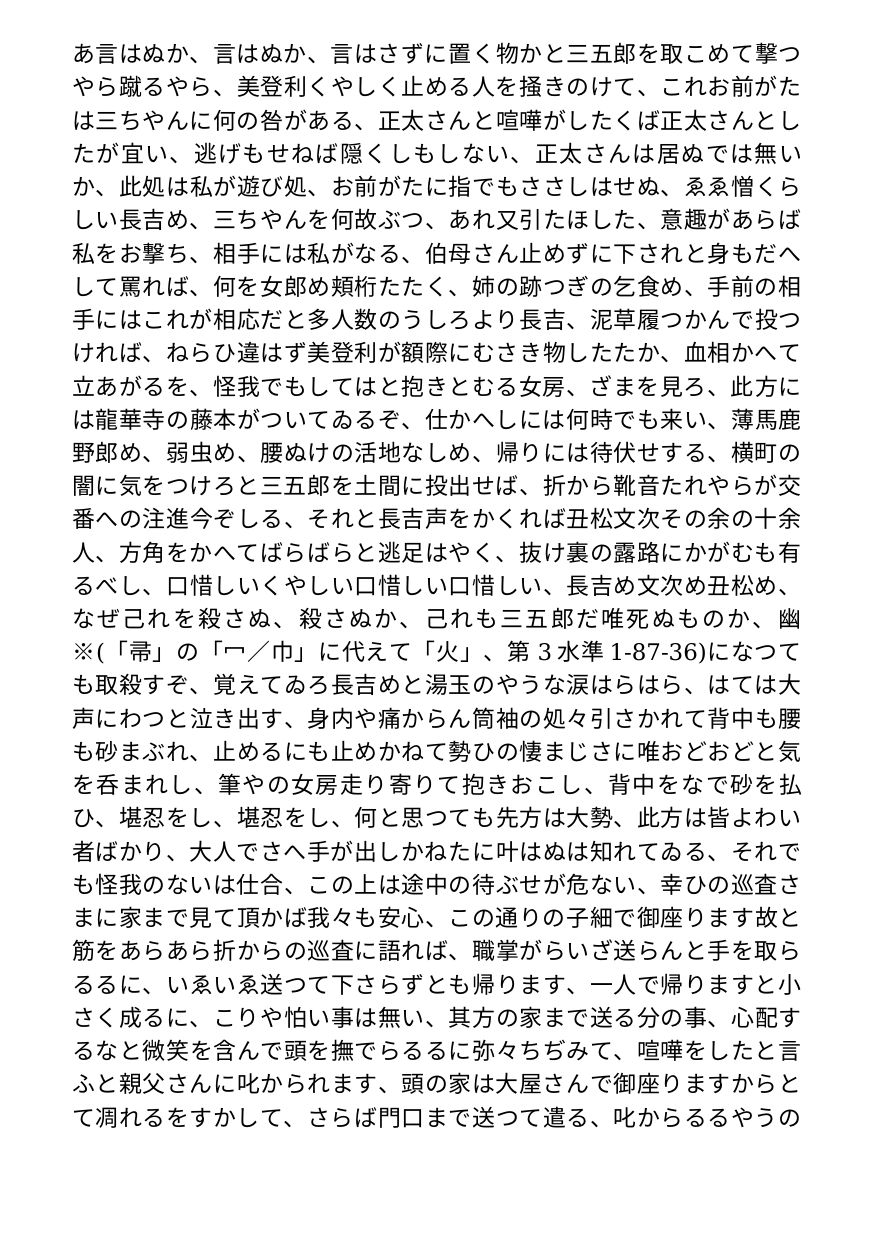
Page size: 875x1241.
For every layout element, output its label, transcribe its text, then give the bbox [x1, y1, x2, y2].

text あ言はぬか、言はぬか、言はさずに置く物かと三五郎を取こめて撃つやら蹴るやら、美登利くやしく止める人を掻きのけて、これお前がたは三ちやんに何の咎がある、正太さんと喧嘩がしたくば正太さんとしたが宜い、逃げもせねば隠くしもしない、正太さんは居ぬでは無いか、此処は私が遊び処、お前がたに指でもささしはせぬ、ゑゑ憎くらしい長吉め、三ちやんを何故ぶつ、あれ又引たほした、意趣があらば私をお撃ち、相手には私がなる、伯母さん止めずに下されと身もだへして罵れば、何を女郎め頬桁たたく、姉の跡つぎの乞食め、手前の相手にはこれが相応だと多人数のうしろより長吉、泥草履つかんで投つければ、ねらひ違はず美登利が額際にむさき物したたか、血相かへて立あがるを、怪我でもしてはと抱きとむる女房、ざまを見ろ、此方には龍華寺の藤本がついてゐるぞ、仕かへしには何時でも来い、薄馬鹿野郎め、弱虫め、腰ぬけの活地なしめ、帰りには待伏せする、横町の闇に気をつけろと三五郎を土間に投出せば、折から靴音たれやらが交番への注進今ぞしる、それと長吉声をかくれば丑松文次その余の十余人、方角をかへてばらばらと逃足はやく、抜け裏の露路にかがむも有るべし、口惜しいくやしい口惜しい口惜しい、長吉め文次め丑松め、なぜ己れを殺さぬ、殺さぬか、己れも三五郎だ唯死ぬものか、幽※(「帚」の「冖／巾」に代えて「火」、第3水準1-87-36)になつても取殺すぞ、覚えてゐろ長吉めと湯玉のやうな涙はらはら、はては大声にわつと泣き出す、身内や痛からん筒袖の処々引さかれて背中も腰も砂まぶれ、止めるにも止めかねて勢ひの悽まじさに唯おどおどと気を呑まれし、筆やの女房走り寄りて抱きおこし、背中をなで砂を払ひ、堪忍をし、堪忍をし、何と思つても先方は大勢、此方は皆よわい者ばかり、大人でさへ手が出しかねたに叶はぬは知れてゐる、それでも怪我のないは仕合、この上は途中の待ぶせが危ない、幸ひの巡査さまに家まで見て頂かば我々も安心、この通りの子細で御座ります故と筋をあらあら折からの巡査に語れば、職掌がらいざ送らんと手を取らるるに、いゑいゑ送つて下さらずとも帰ります、一人で帰りますと小さく成るに、こりや怕い事は無い、其方の家まで送る分の事、心配するなと微笑を含んで頭を撫でらるるに弥々ちぢみて、喧嘩をしたと言ふと親父さんに叱かられます、頭の家は大屋さんで御座りますからとて凋れるをすかして、さらば門口まで送つて遣る、叱からるるやうの [72, 36, 802, 1133]
